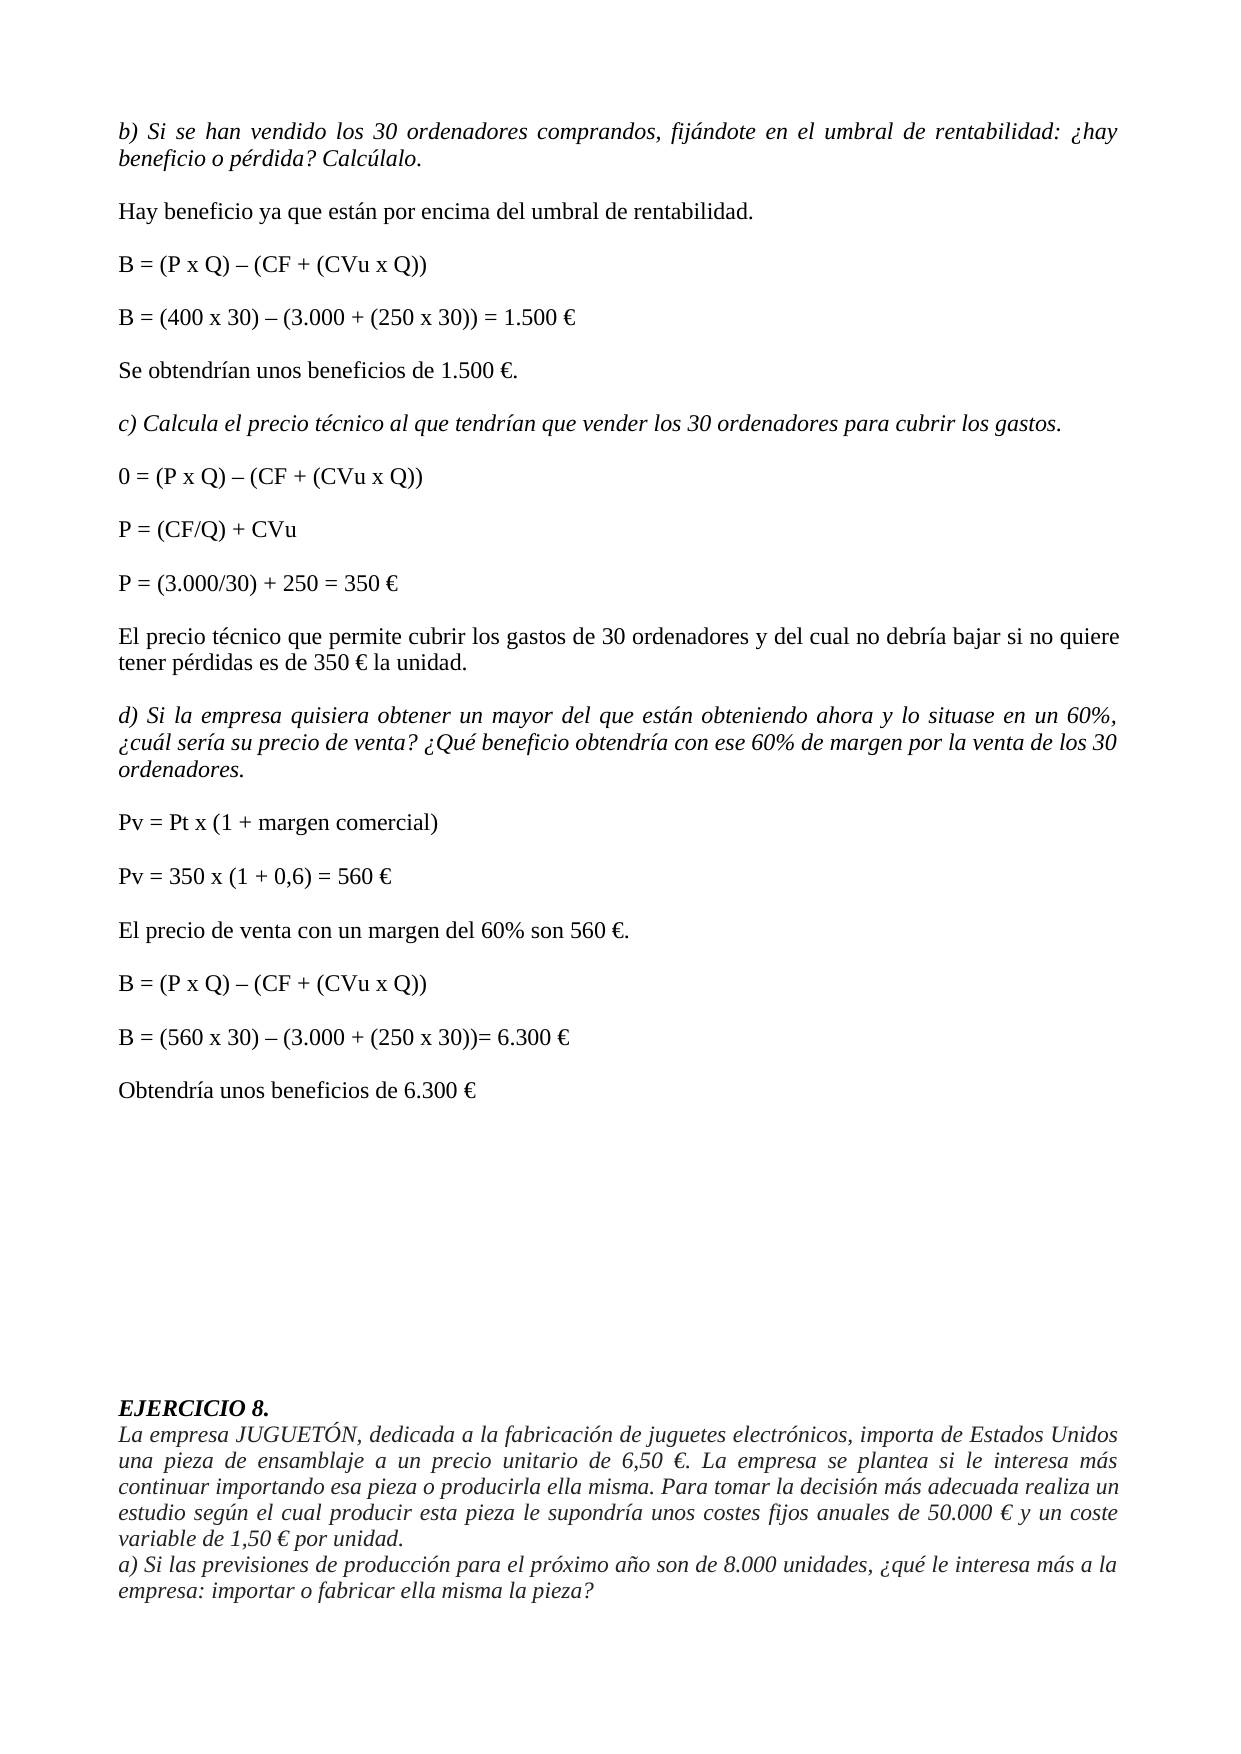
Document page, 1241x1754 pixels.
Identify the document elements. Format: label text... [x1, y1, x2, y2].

text Hay beneficio ya que están por encima del umbral de rentabilidad. [118, 198, 1122, 224]
text EJERCICIO 8. [118, 1395, 1122, 1422]
text El precio técnico que permite cubrir los gastos de 30 ordenadores y del cual no debría bajar si no quiere tener pérdidas es de 350 € la unidad. [118, 623, 1122, 676]
text Pv = 350 x (1 + 0,6) = 560 € [118, 863, 1122, 889]
text d) Si la empresa quisiera obtener un mayor del que están obteniendo ahora y lo situase en un 60%, ¿cuál sería su precio de venta? ¿Qué beneficio obtendría con ese 60% de margen por la venta de los 30 ordenadores. [118, 702, 1122, 782]
text El precio de venta con un margen del 60% son 560 €. [118, 917, 1122, 944]
text c) Calcula el precio técnico al que tendrían que vender los 30 ordenadores para cubrir los gastos. [118, 410, 1122, 437]
text B = (560 x 30) – (3.000 + (250 x 30))= 6.300 € [118, 1023, 1122, 1050]
text B = (P x Q) – (CF + (CVu x Q)) [118, 970, 1122, 997]
text b) Si se han vendido los 30 ordenadores comprandos, fijándote en el umbral de rentabilidad: ¿hay beneficio o pérdida? Calcúlalo. [118, 118, 1122, 171]
text Obtendría unos beneficios de 6.300 € [118, 1077, 1122, 1103]
text B = (P x Q) – (CF + (CVu x Q)) [118, 251, 1122, 277]
text Se obtendrían unos beneficios de 1.500 €. [118, 357, 1122, 384]
text Pv = Pt x (1 + margen comercial) [118, 809, 1122, 835]
text a) Si las previsiones de producción para el próximo año son de 8.000 unidades, ¿qué le interesa más a la empresa: importar o fabricar ella misma la pieza? [118, 1552, 1122, 1603]
text P = (3.000/30) + 250 = 350 € [118, 570, 1122, 596]
text 0 = (P x Q) – (CF + (CVu x Q)) [118, 463, 1122, 490]
text La empresa JUGUETÓN, dedicada a la fabricación de juguetes electrónicos, importa de Estados Unidos una pieza de ensamblaje a un precio unitario de 6,50 €. La empresa se plantea si le interesa más continuar importando esa pieza o producirla ella misma. Para tomar la decisión más adecuada realiza un estudio según el cual producir esta pieza le supondría unos costes fijos anuales de 50.000 € y un coste variable de 1,50 € por unidad. [118, 1422, 1122, 1552]
text P = (CF/Q) + CVu [118, 517, 1122, 543]
text B = (400 x 30) – (3.000 + (250 x 30)) = 1.500 € [118, 304, 1122, 331]
